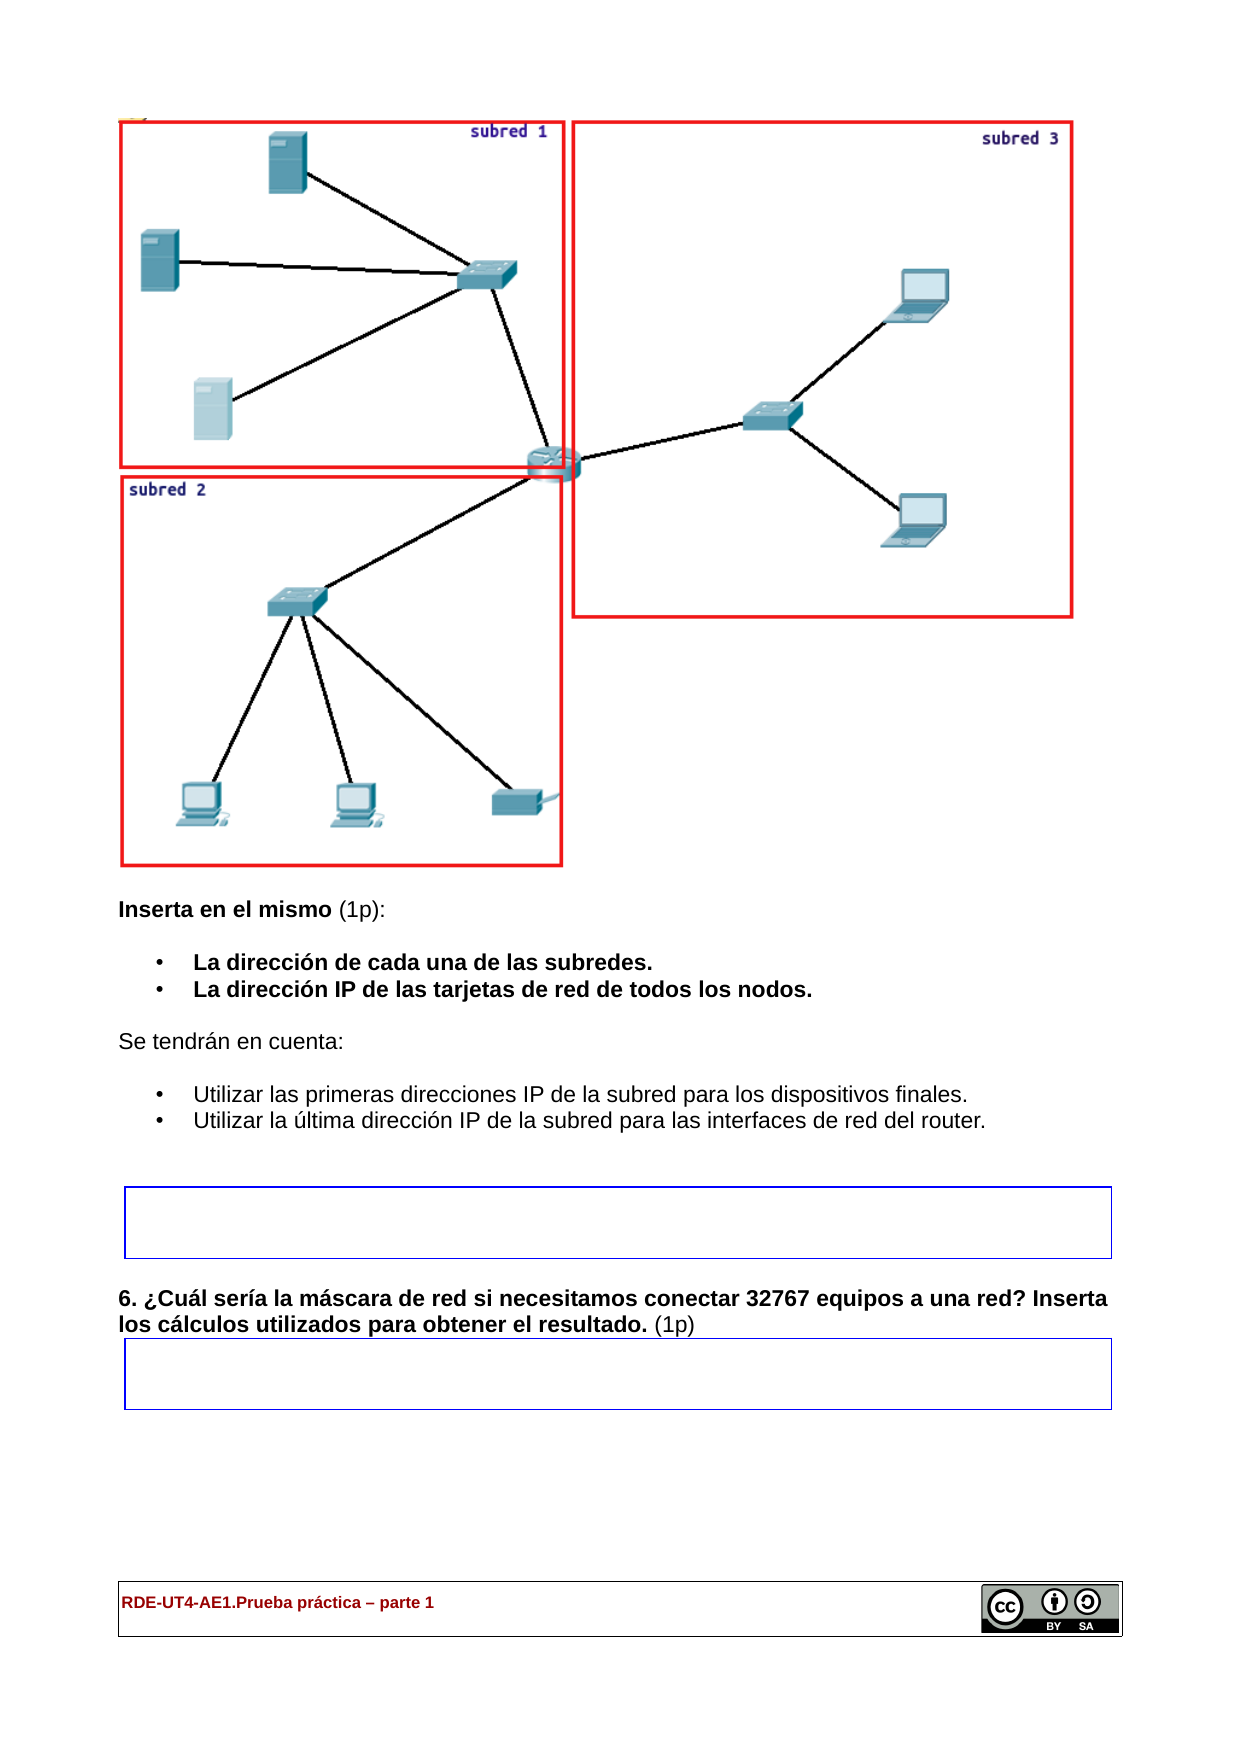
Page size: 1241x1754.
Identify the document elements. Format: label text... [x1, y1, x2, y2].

table_header [126, 1188, 1111, 1257]
list Utilizar la última dirección IP de la subred para las interfaces de red del router. [156, 1107, 1122, 1134]
picture [981, 1584, 1119, 1633]
list Utilizar las primeras direcciones IP de la subred para los dispositivos finales. [156, 1081, 1122, 1107]
picture [118, 118, 1123, 871]
text Se tendrán en cuenta: [118, 1028, 1122, 1054]
text Inserta en el mismo (1p): [118, 896, 1122, 923]
list La dirección de cada una de las subredes. [156, 949, 1122, 976]
table_header [126, 1339, 1111, 1409]
text 6. ¿Cuál sería la máscara de red si necesitamos conectar 32767 equipos a una red? Inserta los cálculos utilizados para obtener el resultado. (1p) [118, 1285, 1122, 1338]
list La dirección IP de las tarjetas de red de todos los nodos. [156, 976, 1122, 1002]
